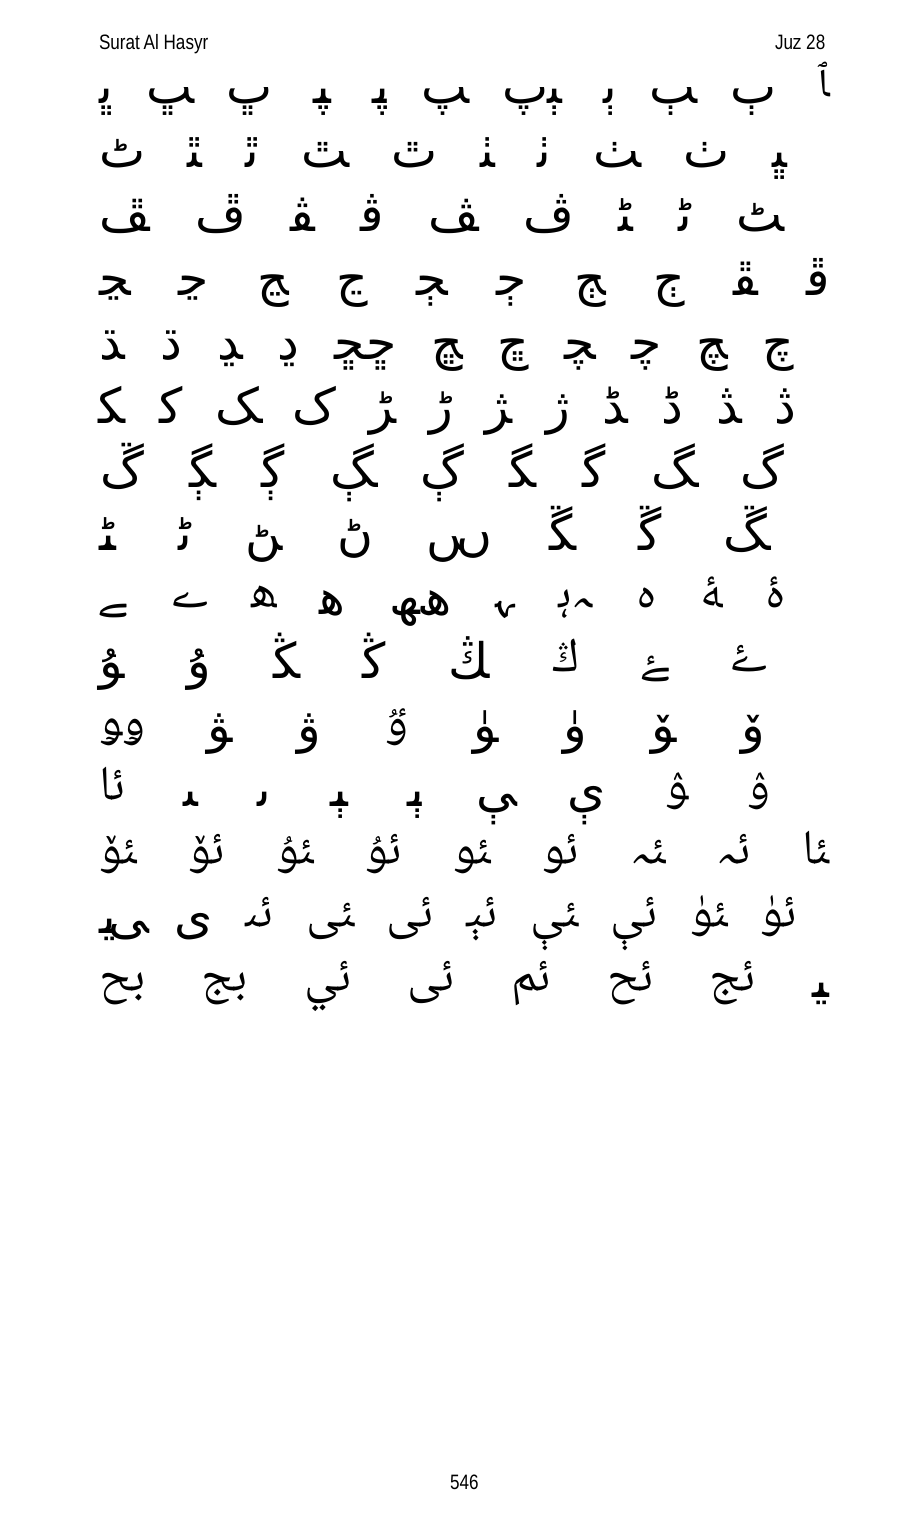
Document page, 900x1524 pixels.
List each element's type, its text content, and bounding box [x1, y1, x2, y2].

text ﯙ ﯚ ﯛ ﯜ ﯝ ﯞ ﯟ ﯠﯡ [99, 698, 829, 762]
text ﭺ ﭻ ﭼ ﭽ ﭾ ﭿ ﮀﮁ ﮂ ﮃ ﮄ ﮅ [99, 315, 829, 379]
text ﯢ ﯣ ﯤ ﯥ ﯦ ﯧ ﯨ ﯩ ﯪ [99, 762, 829, 826]
text ﭰ ﭱ ﭲ ﭳ ﭴ ﭵ ﭶ ﭷ ﭸ ﭹ [99, 252, 829, 315]
text ﭝ ﭞ ﭟ ﭠ ﭡ ﭢ ﭣ ﭤ ﭥ ﭦ [99, 124, 829, 188]
text ﯿ ﰀ ﰁ ﰂ ﰃ ﰄ ﰅ ﰆ [99, 954, 829, 1018]
text ﮒ ﮓ ﮔ ﮕ ﮖ ﮗ ﮘ ﮙ ﮚ [99, 443, 829, 507]
text ﯫ ﯬ ﯭ ﯮ ﯯ ﯰ ﯱ ﯲ ﯳ [99, 826, 829, 890]
text ﮤ ﮥ ﮦ ﮧﮨ ﮩ ﮪﮫ ﮬ ﮭ ﮮ ﮯ [99, 571, 829, 635]
text ﮰ ﮱ ﯓ ﯔ ﯕ ﯖ ﯗ ﯘ [99, 635, 829, 698]
text ﯴ ﯵ ﯶ ﯷ ﯸ ﯹ ﯺ ﯻ ﯼ ﯽﯾ [99, 890, 829, 954]
text ﮆ ﮇ ﮈ ﮉ ﮊ ﮋ ﮌ ﮍ ﮎ ﮏ ﮐ ﮑ [99, 379, 829, 443]
text ﮛ ﮜ ﮝ ﮞﮟ ﮠ ﮡ ﮢ ﮣ [99, 507, 829, 571]
text ﭧ ﭨ ﭩ ﭪ ﭫ ﭬ ﭭ ﭮ ﭯ [99, 188, 829, 252]
text ﭑ ﭒ ﭓ ﭔ ﭕﭖ ﭗ ﭘ ﭙ ﭚ ﭛ ﭜ [99, 60, 829, 124]
